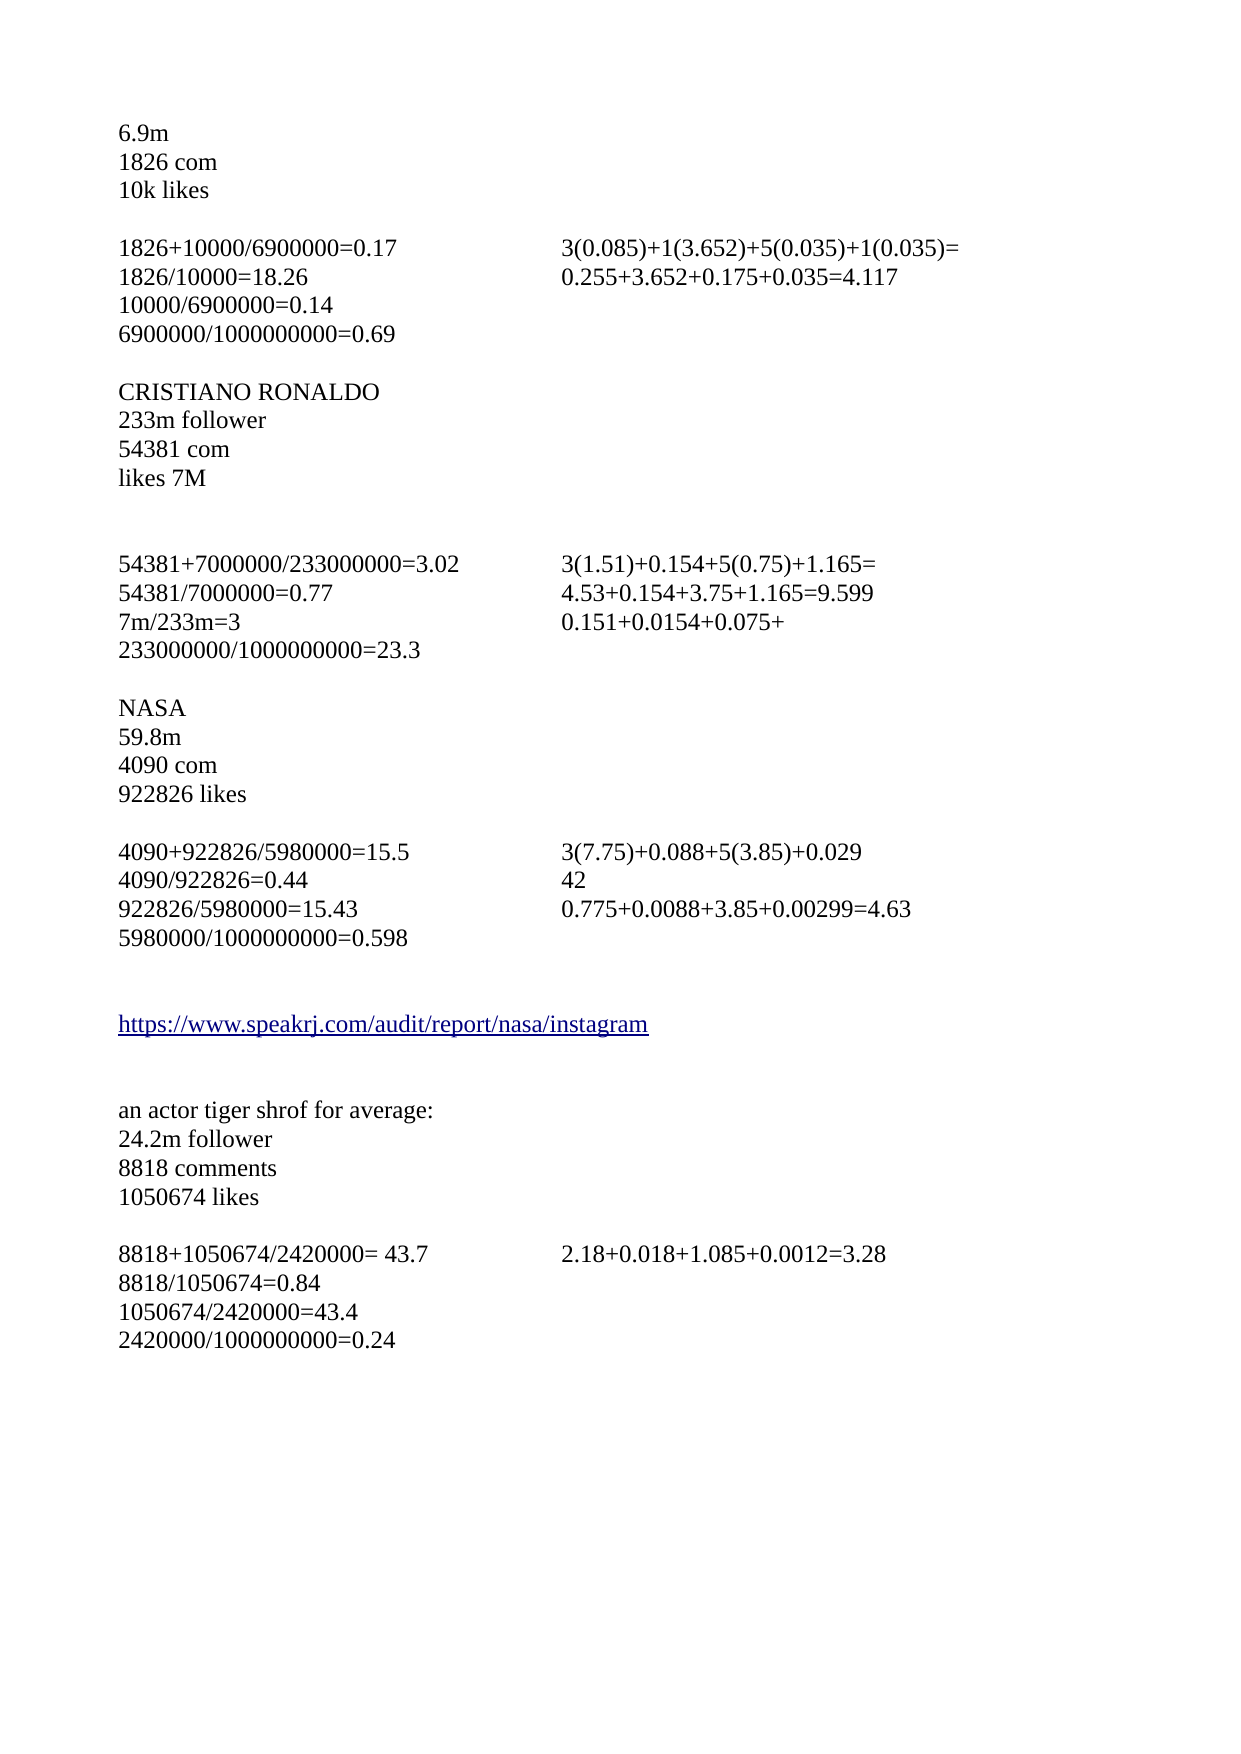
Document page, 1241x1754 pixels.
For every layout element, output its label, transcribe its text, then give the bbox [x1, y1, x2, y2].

text 54381/7000000=0.77 4.53+0.154+3.75+1.165=9.599 [118, 578, 1122, 607]
text likes 7M [118, 463, 1122, 492]
text CRISTIANO RONALDO [118, 377, 1122, 406]
text 6900000/1000000000=0.69 [118, 319, 1122, 348]
text 1826+10000/6900000=0.17 3(0.085)+1(3.652)+5(0.035)+1(0.035)= [118, 233, 1122, 262]
text 6.9m [118, 118, 1122, 147]
text 8818+1050674/2420000= 43.7 2.18+0.018+1.085+0.0012=3.28 [118, 1239, 1122, 1268]
text 59.8m [118, 722, 1122, 751]
text NASA [118, 693, 1122, 722]
text 1826 com [118, 147, 1122, 176]
text 10000/6900000=0.14 [118, 291, 1122, 319]
text 24.2m follower [118, 1124, 1122, 1153]
text 4090+922826/5980000=15.5 3(7.75)+0.088+5(3.85)+0.029 [118, 837, 1122, 866]
text 1826/10000=18.26 0.255+3.652+0.175+0.035=4.117 [118, 262, 1122, 291]
text 4090/922826=0.44 42 [118, 866, 1122, 894]
text an actor tiger shrof for average: [118, 1096, 1122, 1124]
text 8818 comments [118, 1153, 1122, 1182]
text 5980000/1000000000=0.598 [118, 923, 1122, 952]
text 54381 com [118, 434, 1122, 463]
text 10k likes [118, 176, 1122, 204]
text 54381+7000000/233000000=3.02 3(1.51)+0.154+5(0.75)+1.165= [118, 549, 1122, 578]
text 2420000/1000000000=0.24 [118, 1326, 1122, 1354]
text 922826/5980000=15.43 0.775+0.0088+3.85+0.00299=4.63 [118, 894, 1122, 923]
text 922826 likes [118, 779, 1122, 808]
text https://www.speakrj.com/audit/report/nasa/instagram [118, 1009, 1122, 1038]
text 233000000/1000000000=23.3 [118, 636, 1122, 664]
text 233m follower [118, 406, 1122, 434]
text 1050674/2420000=43.4 [118, 1297, 1122, 1326]
text 7m/233m=3 0.151+0.0154+0.075+ [118, 607, 1122, 636]
text 4090 com [118, 751, 1122, 779]
text 1050674 likes [118, 1182, 1122, 1211]
text 8818/1050674=0.84 [118, 1268, 1122, 1297]
